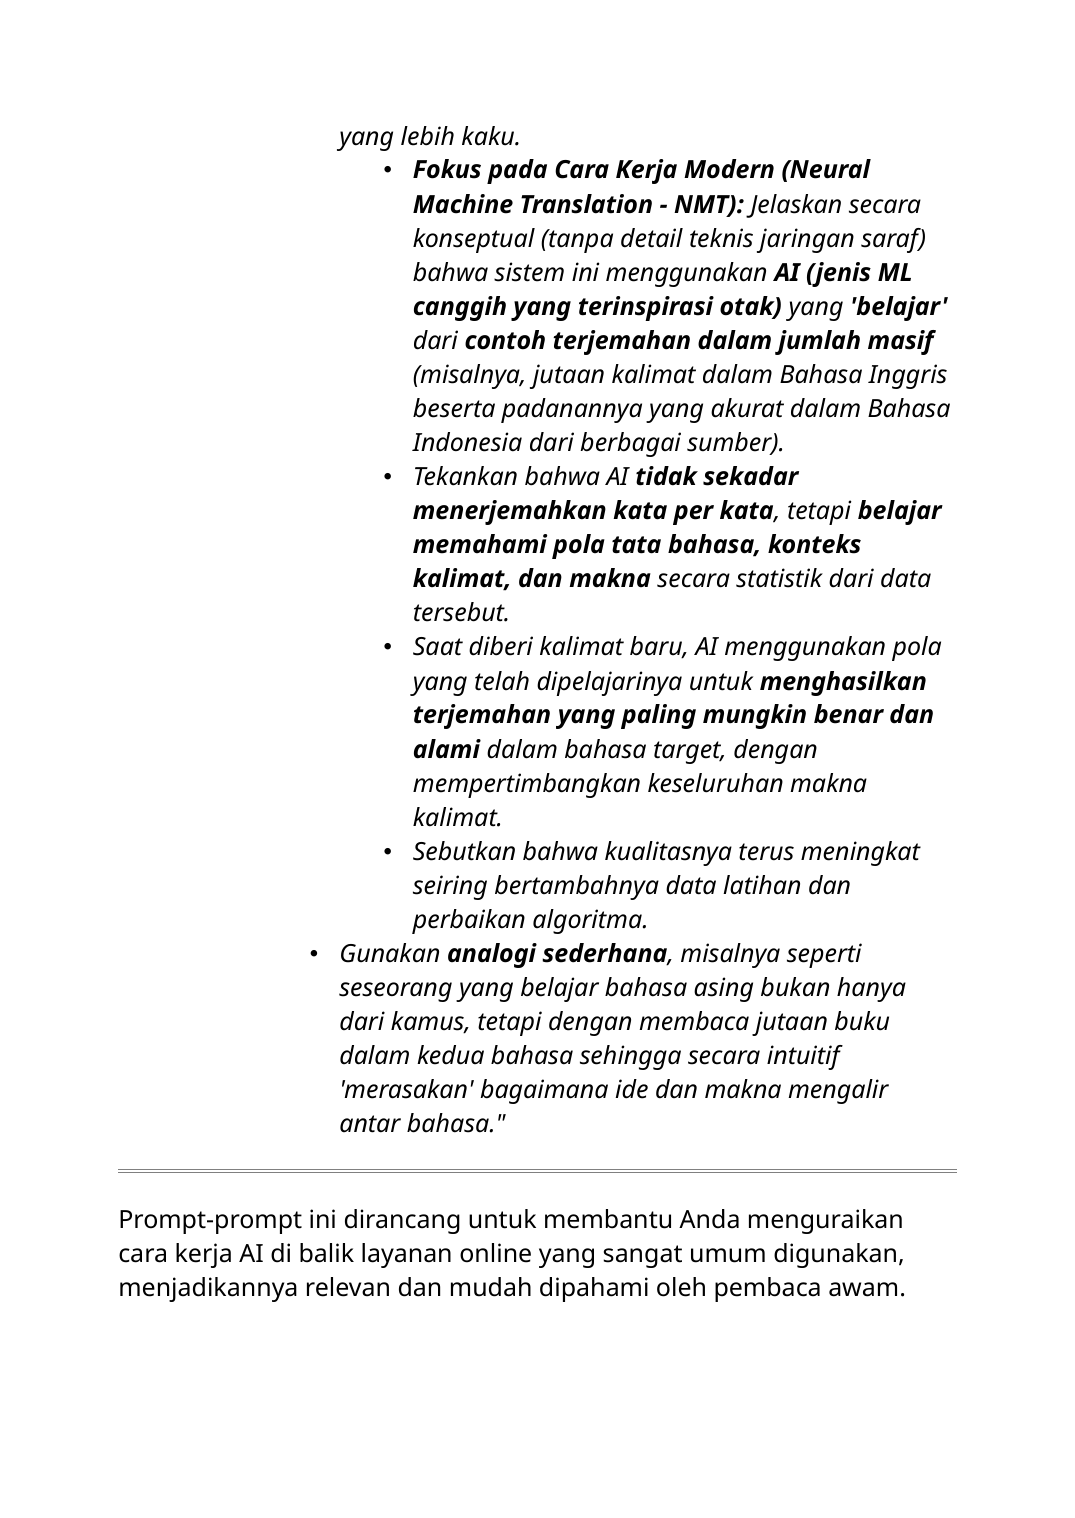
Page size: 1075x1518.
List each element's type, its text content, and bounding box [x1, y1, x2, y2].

list Sebutkan bahwa kualitasnya terus meningkat seiring bertambahnya data latihan dan perbaikan algoritma. [383, 833, 957, 936]
list Fokus pada Cara Kerja Modern (Neural Machine Translation - NMT): Jelaskan secara konseptual (tanpa detail teknis jaringan saraf) bahwa sistem ini menggunakan AI (jenis ML canggih yang terinspirasi otak) yang 'belajar' dari contoh terjemahan dalam jumlah masif (misalnya, jutaan kalimat dalam Bahasa Inggris beserta padanannya yang akurat dalam Bahasa Indonesia dari berbagai sumber). [383, 152, 957, 459]
text Prompt-prompt ini dirancang untuk membantu Anda menguraikan cara kerja AI di balik layanan online yang sangat umum digunakan, menjadikannya relevan dan mudah dipahami oleh pembaca awam. [118, 1201, 957, 1303]
list Gunakan analogi sederhana, misalnya seperti seseorang yang belajar bahasa asing bukan hanya dari kamus, tetapi dengan membaca jutaan buku dalam kedua bahasa sehingga secara intuitif 'merasakan' bagaimana ide dan makna mengalir antar bahasa." [309, 936, 957, 1140]
list yang lebih kaku. [309, 118, 957, 152]
list Saat diberi kalimat baru, AI menggunakan pola yang telah dipelajarinya untuk menghasilkan terjemahan yang paling mungkin benar dan alami dalam bahasa target, dengan mempertimbangkan keseluruhan makna kalimat. [383, 629, 957, 833]
list Tekankan bahwa AI tidak sekadar menerjemahkan kata per kata, tetapi belajar memahami pola tata bahasa, konteks kalimat, dan makna secara statistik dari data tersebut. [383, 459, 957, 629]
